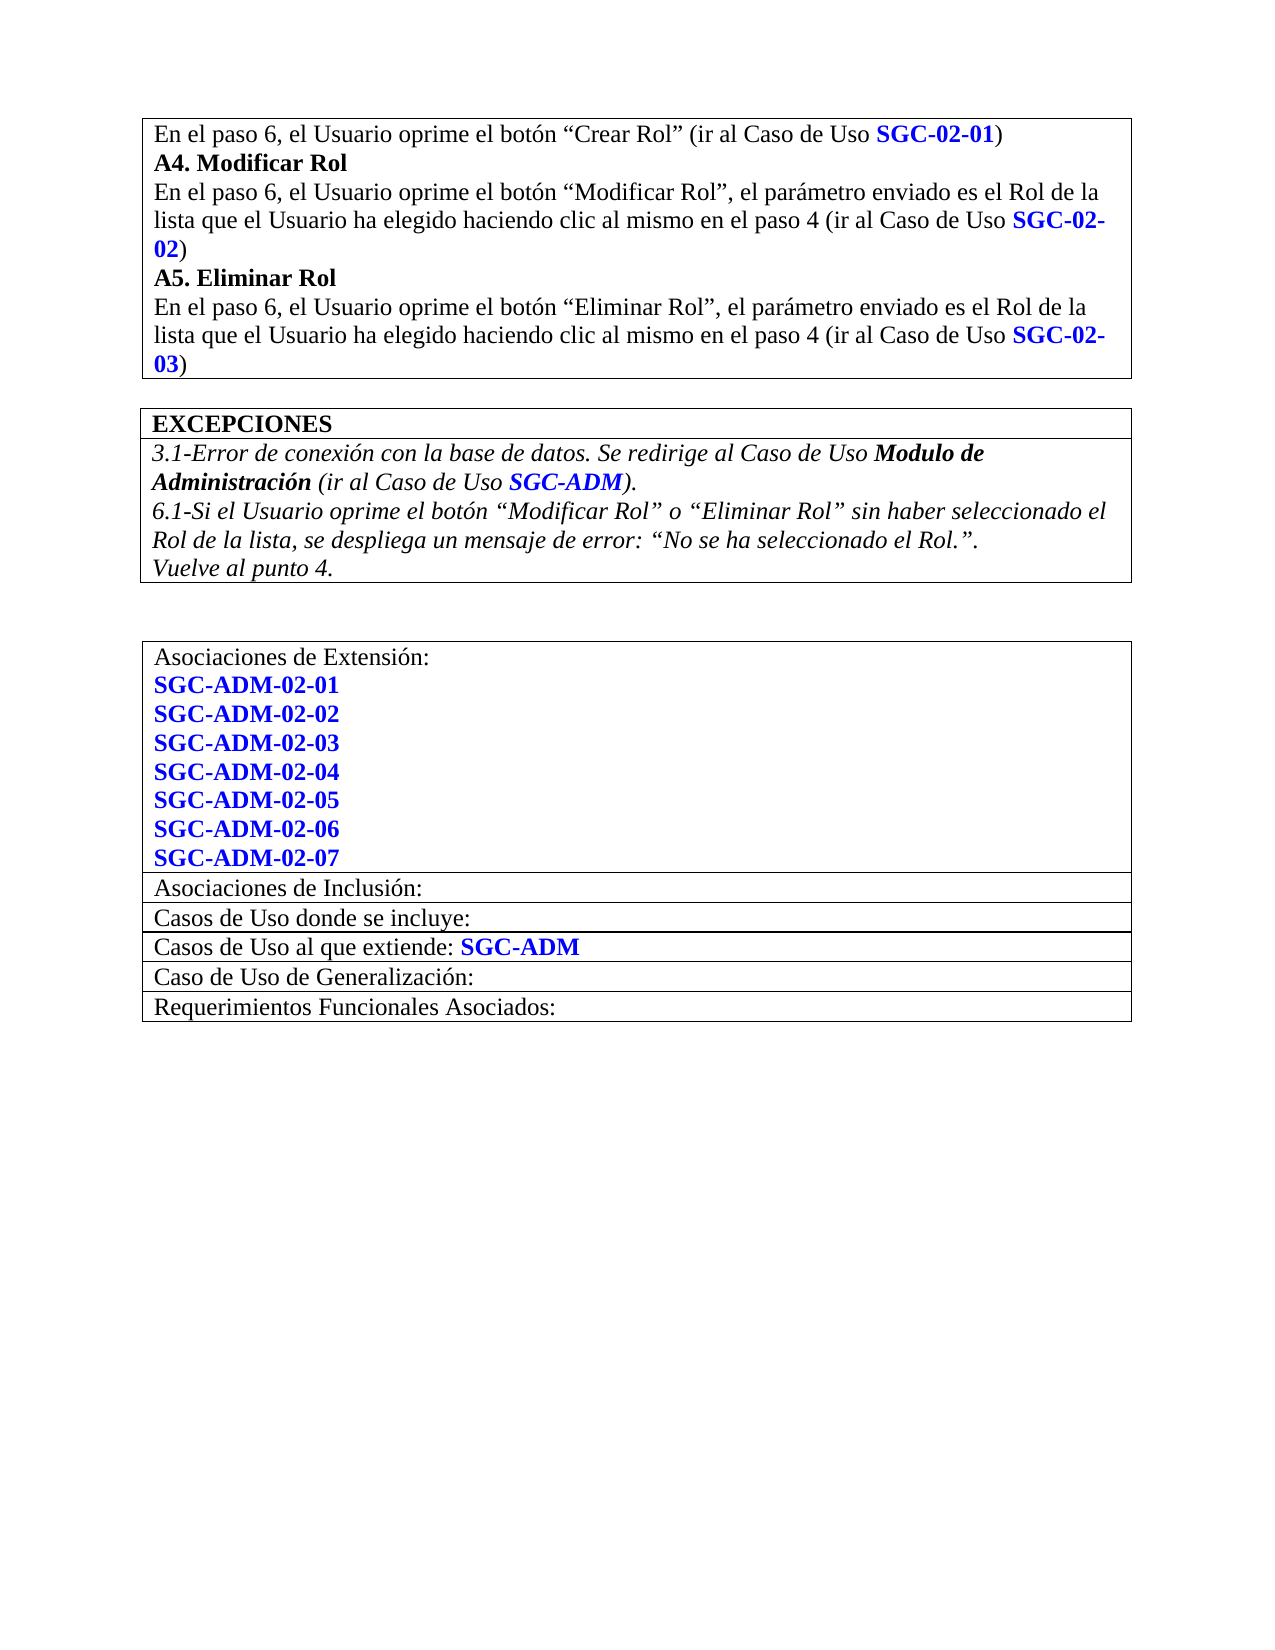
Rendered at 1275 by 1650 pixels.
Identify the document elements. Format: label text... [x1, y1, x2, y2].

table_cell Caso de Uso de Generalización: [143, 962, 1131, 991]
table_cell En el paso 6, el Usuario oprime el botón “Crear Rol” (ir al Caso de Uso SGC-02-01) A4. Modificar Rol En el paso 6, el Usuario oprime el botón “Modificar Rol”, el parámetro enviado es el Rol de la lista que el Usuario ha elegido haciendo clic al mismo en el paso 4 (ir al Caso de Uso SGC-02-02) A5. Eliminar Rol En el paso 6, el Usuario oprime el botón “Eliminar Rol”, el parámetro enviado es el Rol de la lista que el Usuario ha elegido haciendo clic al mismo en el paso 4 (ir al Caso de Uso SGC-02-03) [143, 119, 1131, 378]
table_header Asociaciones de Extensión: SGC-ADM-02-01 SGC-ADM-02-02 SGC-ADM-02-03 SGC-ADM-02-04 SGC-ADM-02-05 SGC-ADM-02-06 SGC-ADM-02-07 [143, 642, 1131, 872]
table_cell Casos de Uso donde se incluye: [143, 903, 1131, 931]
table_cell Asociaciones de Inclusión: [143, 873, 1131, 902]
table_cell Casos de Uso al que extiende: SGC-ADM [143, 933, 1131, 961]
table_cell Requerimientos Funcionales Asociados: [143, 992, 1131, 1021]
table_cell 3.1-Error de conexión con la base de datos. Se redirige al Caso de Uso Modulo de Administración (ir al Caso de Uso SGC-ADM). 6.1-Si el Usuario oprime el botón “Modificar Rol” o “Eliminar Rol” sin haber seleccionado el Rol de la lista, se despliega un mensaje de error: “No se ha seleccionado el Rol.”. Vuelve al punto 4. [141, 439, 1131, 582]
table_header EXCEPCIONES [141, 409, 1131, 437]
